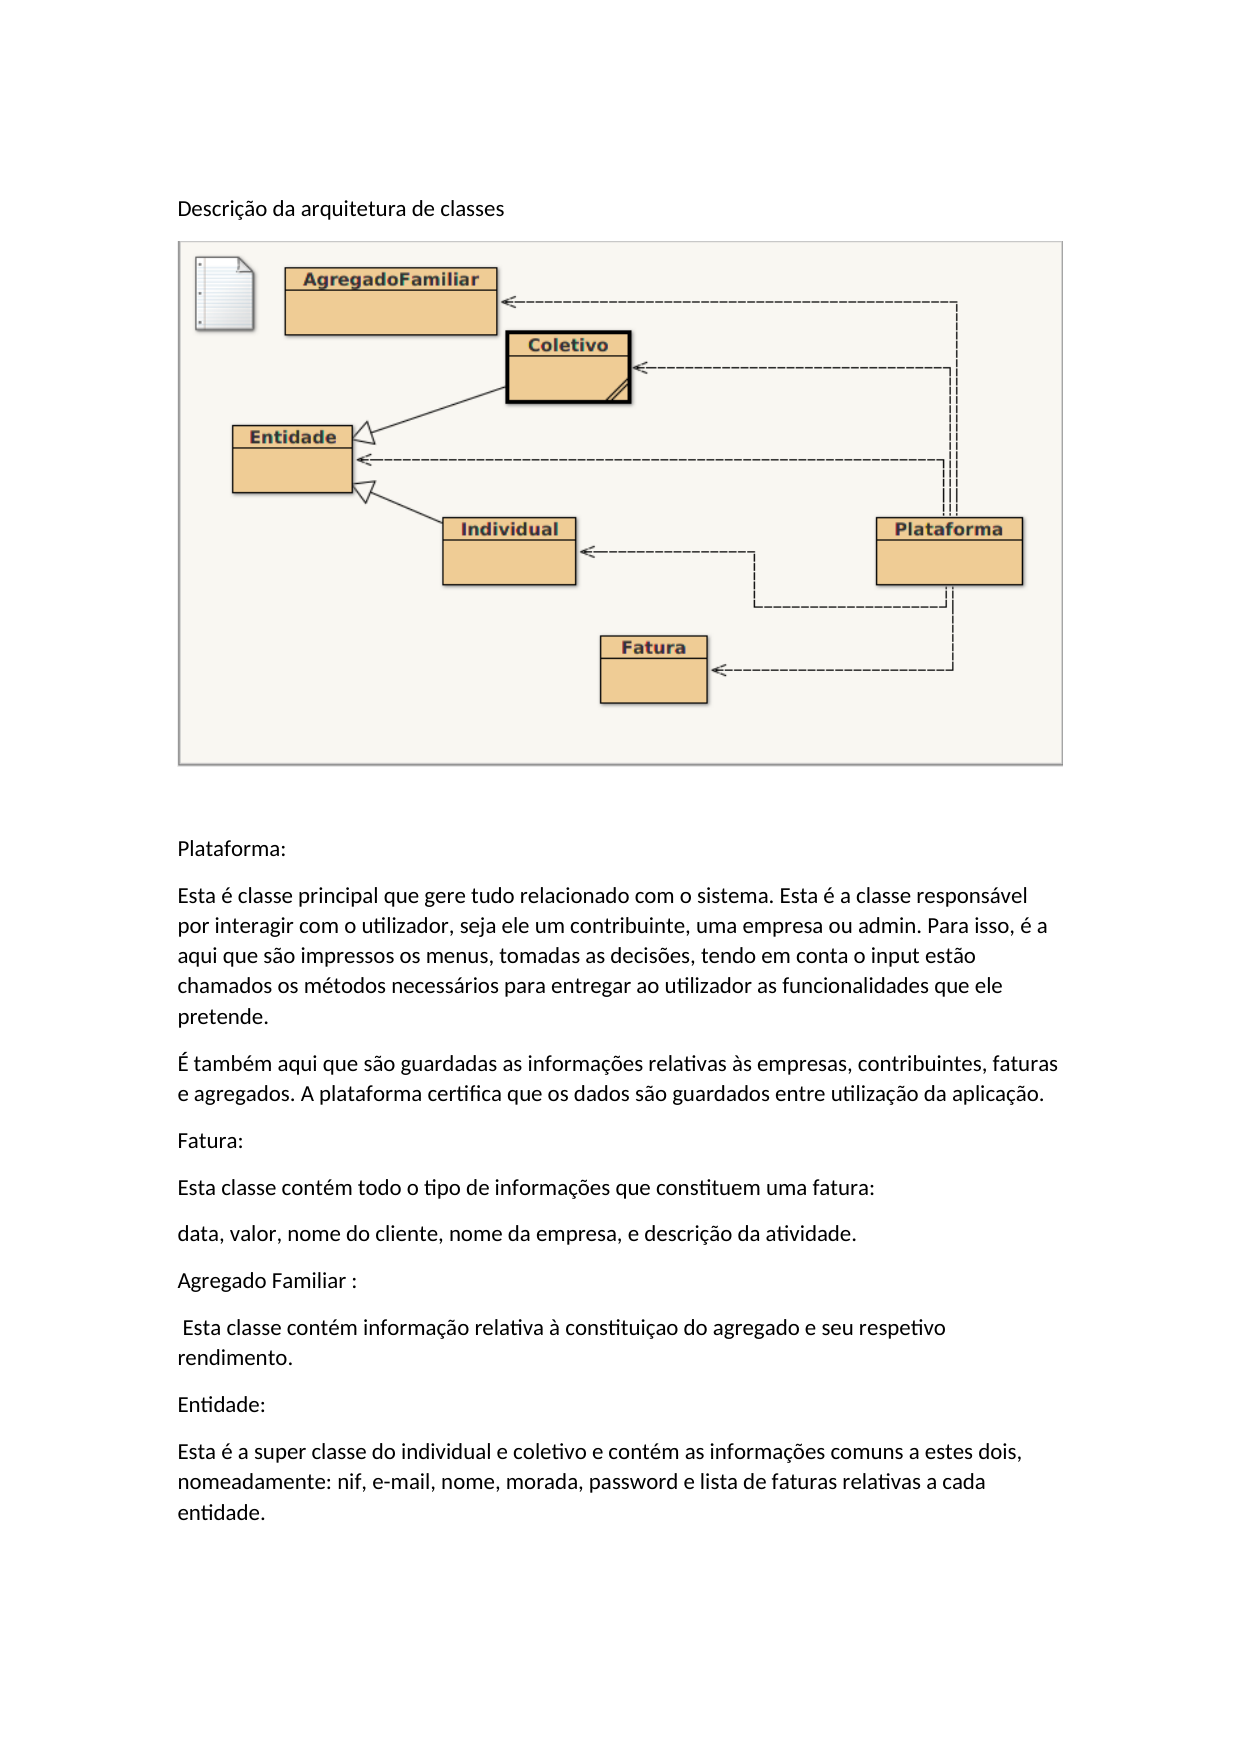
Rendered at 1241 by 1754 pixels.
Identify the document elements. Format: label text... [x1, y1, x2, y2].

picture [177, 241, 1063, 767]
text Entidade: [177, 1390, 1063, 1418]
text É também aqui que são guardadas as informações relativas às empresas, contribuintes, faturas e agregados. A plataforma certifica que os dados são guardados entre utilização da aplicação. [177, 1049, 1063, 1107]
text Esta é classe principal que gere tudo relacionado com o sistema. Esta é a classe responsável por interagir com o utilizador, seja ele um contribuinte, uma empresa ou admin. Para isso, é a aqui que são impressos os menus, tomadas as decisões, tendo em conta o input estão chamados os métodos necessários para entregar ao utilizador as funcionalidades que ele pretende. [177, 881, 1063, 1030]
text Esta é a super classe do individual e coletivo e contém as informações comuns a estes dois, nomeadamente: nif, e-mail, nome, morada, password e lista de faturas relativas a cada entidade. [177, 1437, 1063, 1526]
text Plataforma: [177, 834, 1063, 862]
text Agregado Familiar : [177, 1266, 1063, 1294]
text data, valor, nome do cliente, nome da empresa, e descrição da atividade. [177, 1219, 1063, 1248]
text Fatura: [177, 1126, 1063, 1154]
text Descrição da arquitetura de classes [177, 194, 1063, 222]
text Esta classe contém informação relativa à constituiçao do agregado e seu respetivo rendimento. [177, 1313, 1063, 1372]
text Esta classe contém todo o tipo de informações que constituem uma fatura: [177, 1173, 1063, 1201]
